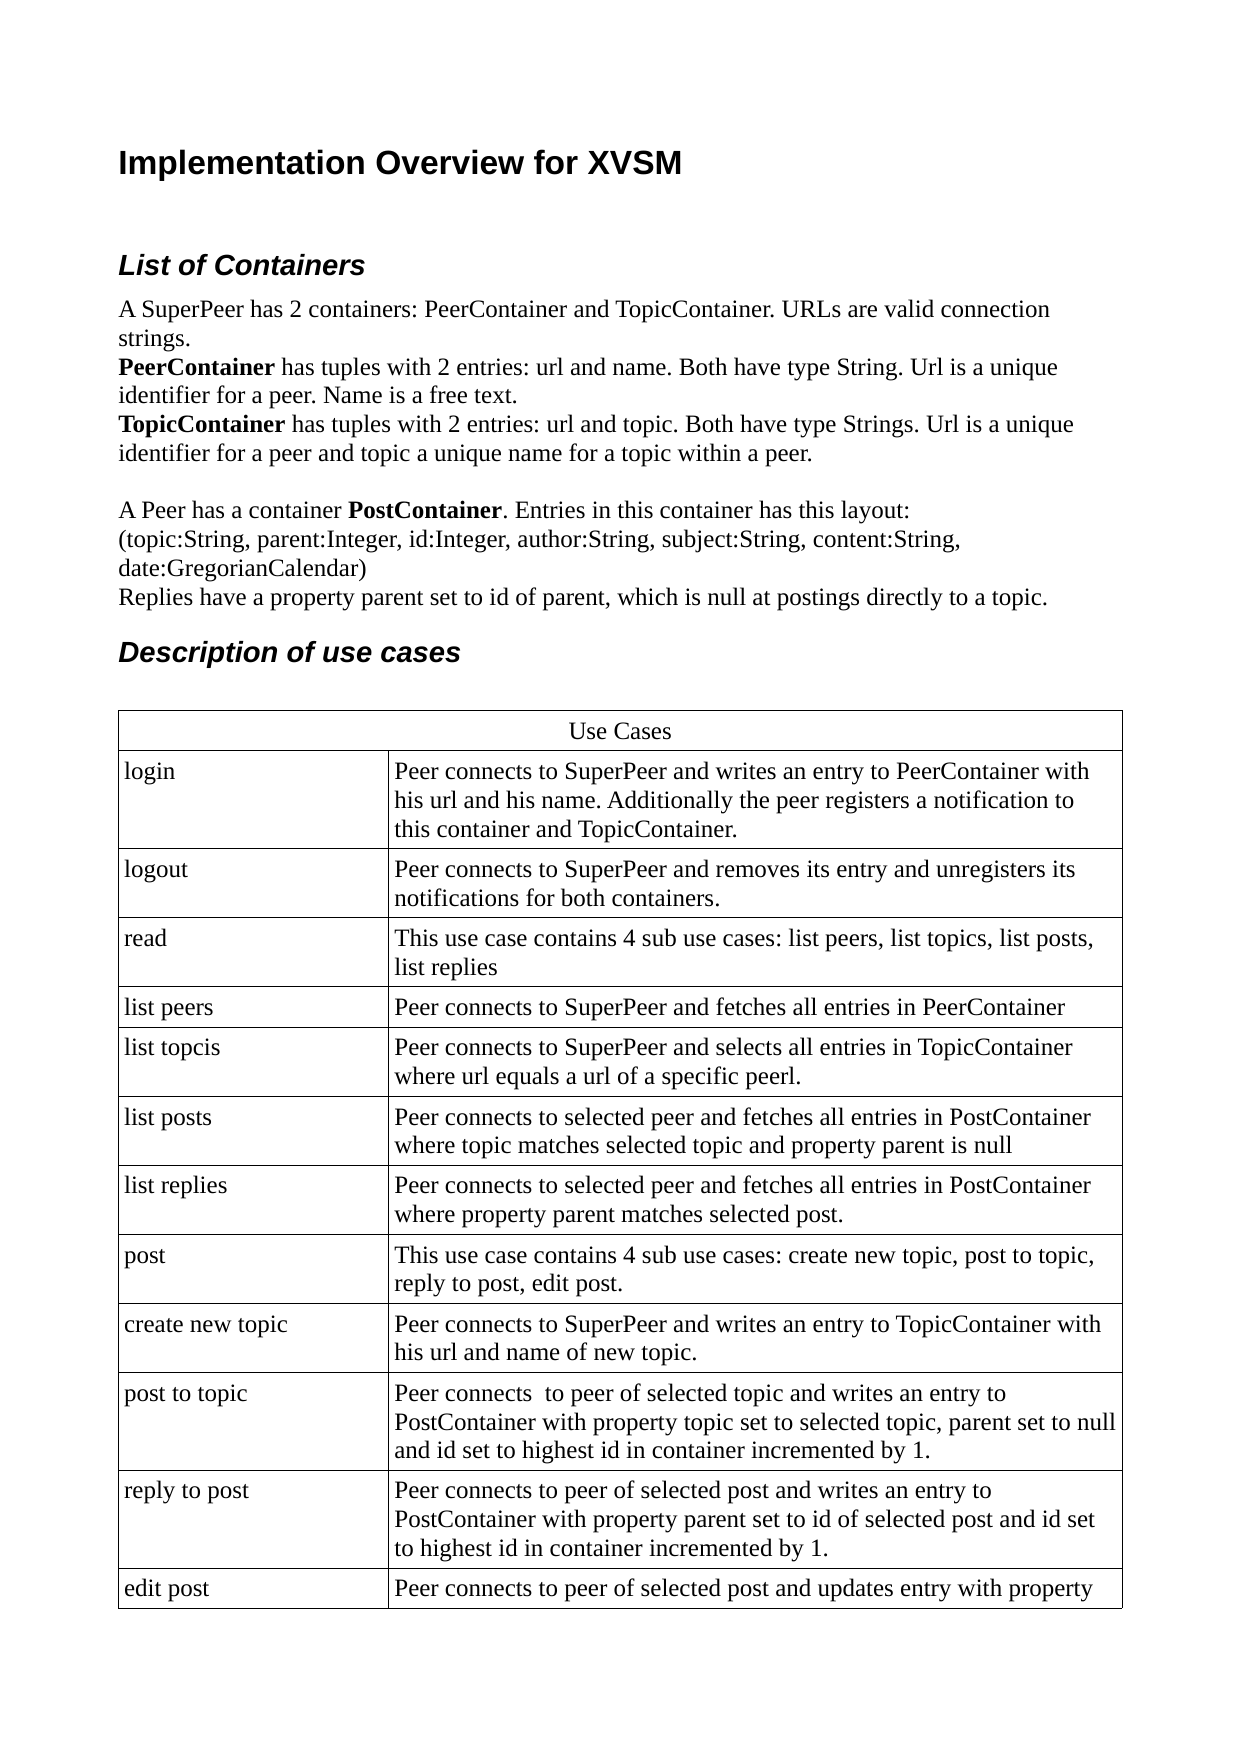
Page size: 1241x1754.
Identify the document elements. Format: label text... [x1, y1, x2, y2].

table_cell Peer connects to peer of selected post and writes an entry to PostContainer with property parent set to id of selected post and id set to highest id in container incremented by 1. [389, 1471, 1122, 1568]
text A SuperPeer has 2 containers: PeerContainer and TopicContainer. URLs are valid connection strings. [118, 294, 1122, 352]
table_cell Peer connects to selected peer and fetches all entries in PostContainer where topic matches selected topic and property parent is null [389, 1097, 1122, 1165]
table_cell edit post [119, 1569, 388, 1608]
table_cell list posts [119, 1097, 388, 1165]
table_cell Peer connects to peer of selected topic and writes an entry to PostContainer with property topic set to selected topic, parent set to null and id set to highest id in container incremented by 1. [389, 1373, 1122, 1470]
table_cell Peer connects to SuperPeer and selects all entries in TopicContainer where url equals a url of a specific peerl. [389, 1028, 1122, 1096]
table_cell Peer connects to SuperPeer and removes its entry and unregisters its notifications for both containers. [389, 849, 1122, 917]
subtitle Description of use cases [118, 635, 1122, 669]
table_cell This use case contains 4 sub use cases: list peers, list topics, list posts, list replies [389, 918, 1122, 986]
text PeerContainer has tuples with 2 entries: url and name. Both have type String. Url is a unique identifier for a peer. Name is a free text. [118, 352, 1122, 409]
table_cell Peer connects to SuperPeer and fetches all entries in PeerContainer [389, 987, 1122, 1027]
text TopicContainer has tuples with 2 entries: url and topic. Both have type Strings. Url is a unique identifier for a peer and topic a unique name for a topic within a peer. [118, 409, 1122, 467]
table_cell post [119, 1235, 388, 1303]
text Replies have a property parent set to id of parent, which is null at postings directly to a topic. [118, 582, 1122, 610]
table_cell logout [119, 849, 388, 917]
table_header Use Cases [119, 711, 1122, 750]
table_cell reply to post [119, 1471, 388, 1568]
table_cell create new topic [119, 1304, 388, 1372]
table_cell Peer connects to SuperPeer and writes an entry to TopicContainer with his url and name of new topic. [389, 1304, 1122, 1372]
table_cell Peer connects to selected peer and fetches all entries in PostContainer where property parent matches selected post. [389, 1166, 1122, 1234]
table_cell Peer connects to peer of selected post and updates entry with property [389, 1569, 1122, 1608]
table_cell list topcis [119, 1028, 388, 1096]
subtitle List of Containers [118, 248, 1122, 282]
table_cell login [119, 751, 388, 848]
table_cell Peer connects to SuperPeer and writes an entry to PeerContainer with his url and his name. Additionally the peer registers a notification to this container and TopicContainer. [389, 751, 1122, 848]
text (topic:String, parent:Integer, id:Integer, author:String, subject:String, content:String, date:GregorianCalendar) [118, 524, 1122, 582]
table_cell read [119, 918, 388, 986]
text A Peer has a container PostContainer. Entries in this container has this layout: [118, 495, 1122, 524]
table_cell list peers [119, 987, 388, 1027]
table_cell This use case contains 4 sub use cases: create new topic, post to topic, reply to post, edit post. [389, 1235, 1122, 1303]
table_cell post to topic [119, 1373, 388, 1470]
subtitle Implementation Overview for XVSM [118, 143, 1122, 182]
table_cell list replies [119, 1166, 388, 1234]
